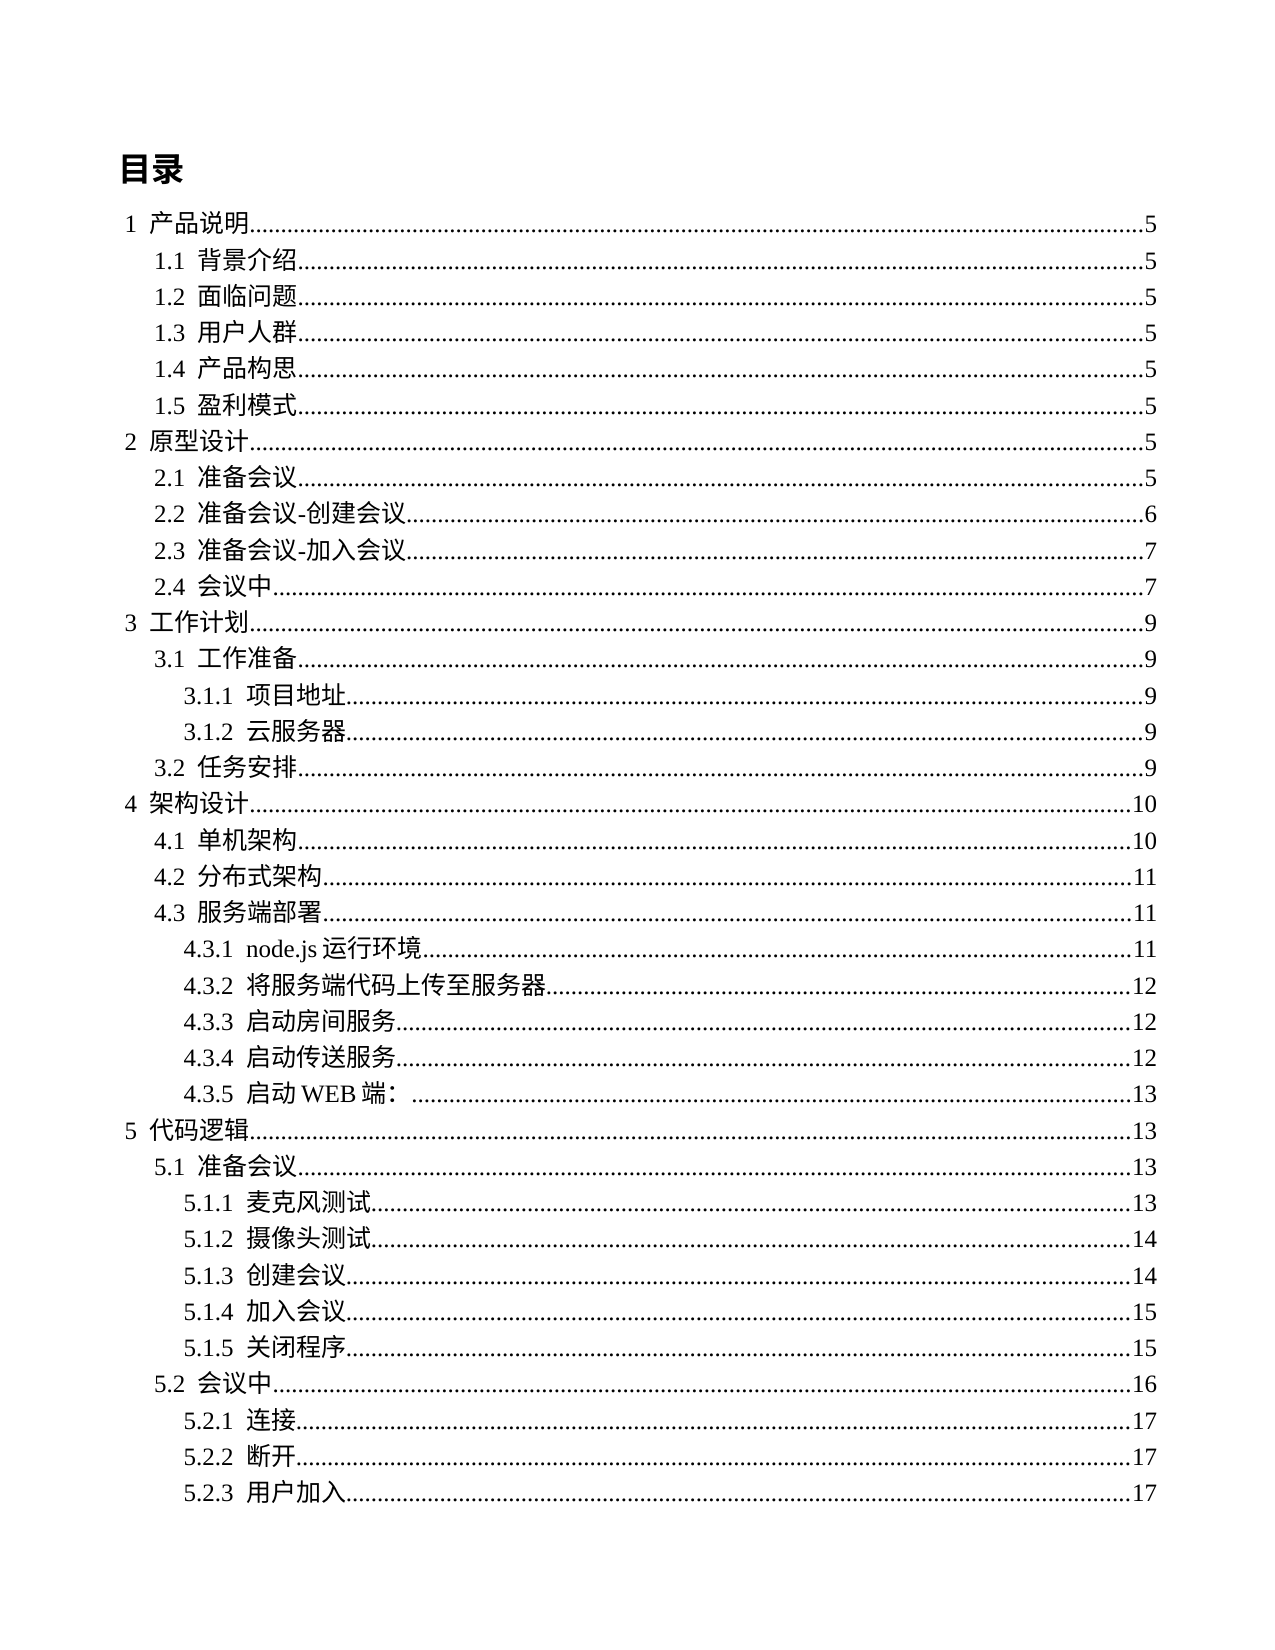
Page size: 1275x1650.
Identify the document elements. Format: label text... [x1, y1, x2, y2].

text 2.4 会议中 7 [148, 566, 1157, 603]
text 1.5 盈利模式 5 [148, 385, 1157, 421]
text 1.1 背景介绍 5 [148, 240, 1157, 276]
text 3.2 任务安排 9 [148, 748, 1157, 784]
text 5.2.2 断开 17 [177, 1436, 1157, 1473]
text 5.1.5 关闭程序 15 [177, 1328, 1157, 1364]
text 2.1 准备会议 5 [148, 458, 1157, 494]
text 5.1.1 麦克风测试 13 [177, 1183, 1157, 1219]
text 1.4 产品构思 5 [148, 349, 1157, 385]
text 4.3.2 将服务端代码上传至服务器 12 [177, 965, 1157, 1001]
text 5.2.1 连接 17 [177, 1400, 1157, 1436]
text 4.3.5 启动WEB端： 13 [177, 1074, 1157, 1110]
text 2.2 准备会议-创建会议 6 [148, 494, 1157, 530]
text 1.2 面临问题 5 [148, 276, 1157, 313]
text 4.1 单机架构 10 [148, 820, 1157, 856]
text 5.2.3 用户加入 17 [177, 1473, 1157, 1509]
text 5.1 准备会议 13 [148, 1146, 1157, 1183]
text 3.1 工作准备 9 [148, 639, 1157, 675]
text 3 工作计划 9 [118, 603, 1157, 639]
text 4.3 服务端部署 11 [148, 893, 1157, 929]
text 4.3.3 启动房间服务 12 [177, 1001, 1157, 1038]
text 1 产品说明 5 [118, 204, 1157, 240]
text 3.1.1 项目地址 9 [177, 675, 1157, 711]
text 2.3 准备会议-加入会议 7 [148, 530, 1157, 566]
text 5.1.2 摄像头测试 14 [177, 1219, 1157, 1255]
text 4.3.1 node.js运行环境 11 [177, 929, 1157, 965]
text 4.2 分布式架构 11 [148, 856, 1157, 893]
text 3.1.2 云服务器 9 [177, 711, 1157, 748]
text 2 原型设计 5 [118, 421, 1157, 458]
text 5.2 会议中 16 [148, 1364, 1157, 1400]
text 5 代码逻辑 13 [118, 1110, 1157, 1146]
text 4 架构设计 10 [118, 784, 1157, 820]
text 4.3.4 启动传送服务 12 [177, 1038, 1157, 1074]
text 1.3 用户人群 5 [148, 313, 1157, 349]
subtitle 目录 [118, 143, 1157, 191]
text 5.1.4 加入会议 15 [177, 1291, 1157, 1328]
text 5.1.3 创建会议 14 [177, 1255, 1157, 1291]
